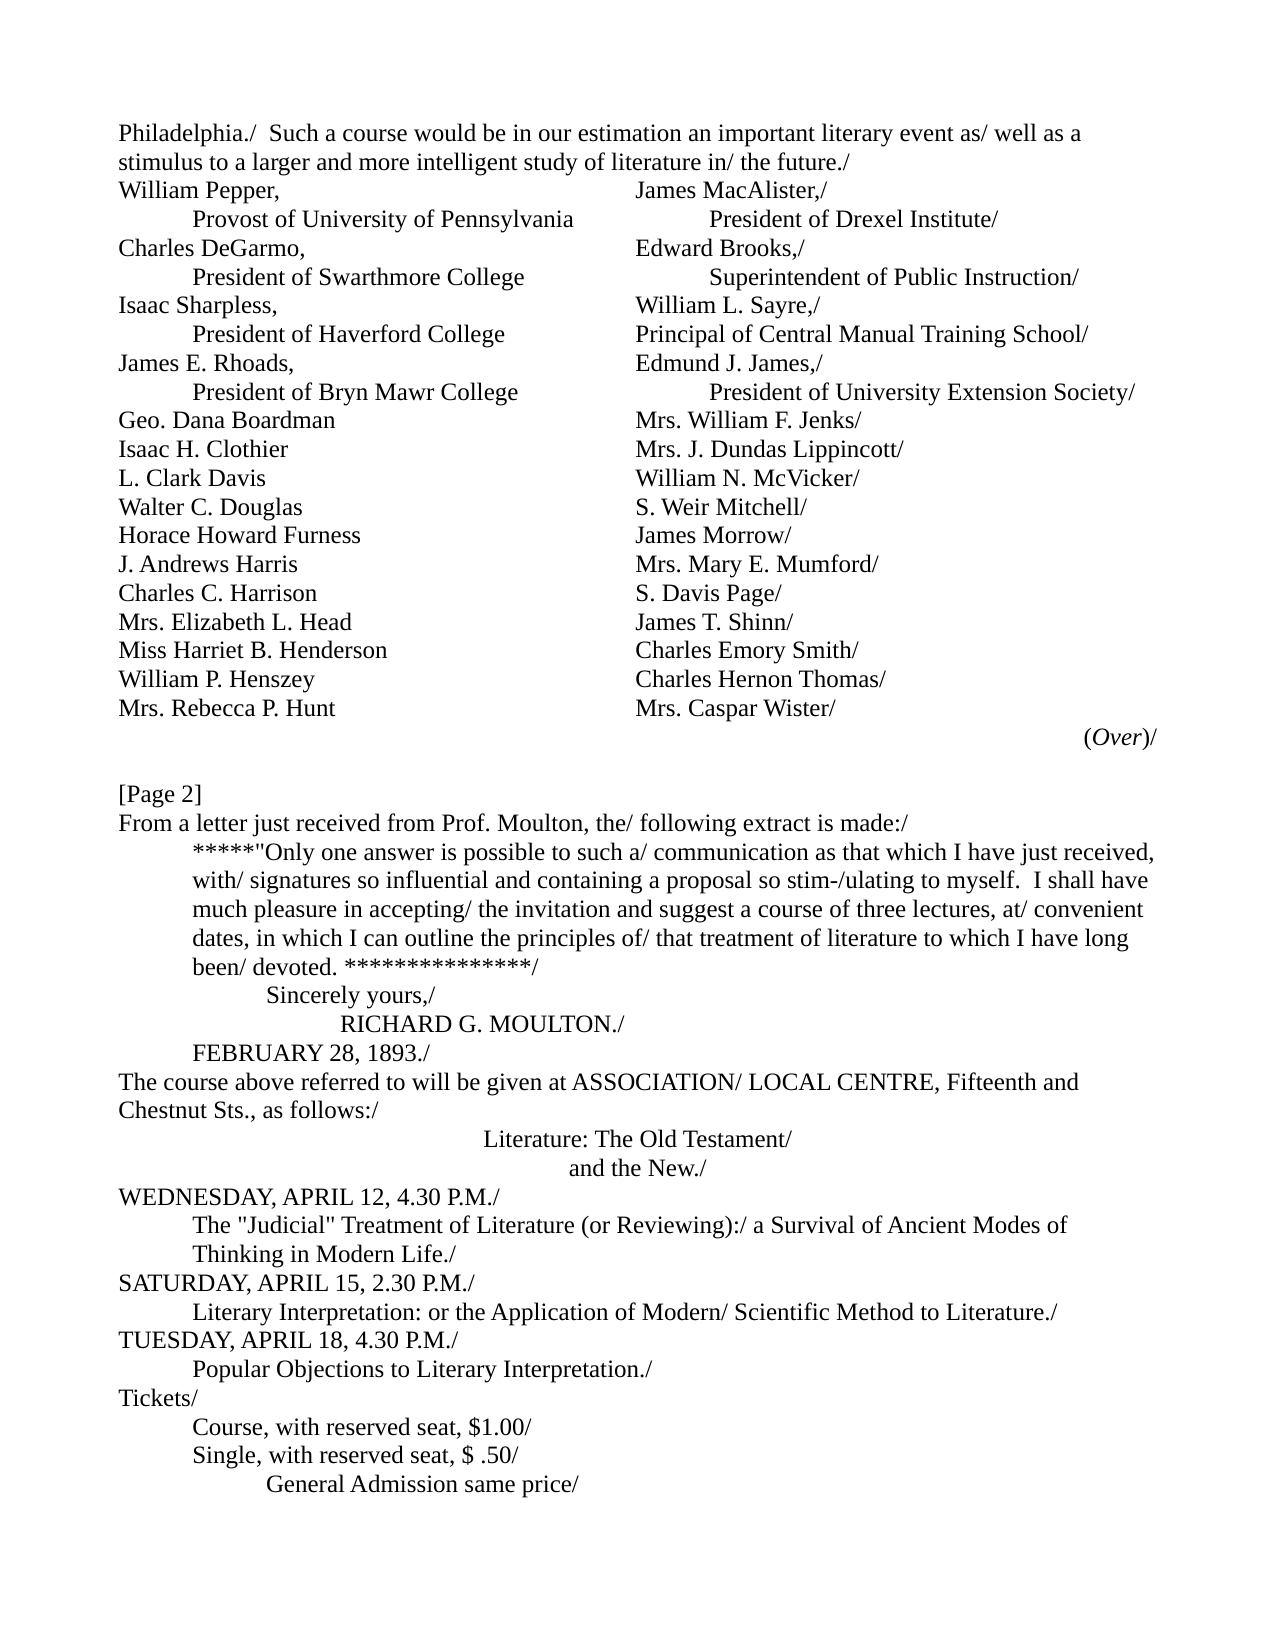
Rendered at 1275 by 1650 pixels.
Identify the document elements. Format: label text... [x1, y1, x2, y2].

text Literary Interpretation: or the Application of Modern/ Scientific Method to Literature./ [118, 1297, 1157, 1326]
text WEDNESDAY, APRIL 12, 4.30 P.M./ [118, 1182, 1157, 1211]
text and the New./ [118, 1153, 1157, 1182]
text James E. Rhoads, Edmund J. James,/ [118, 348, 1157, 377]
text General Admission same price/ [118, 1469, 1157, 1498]
text Provost of University of Pennsylvania President of Drexel Institute/ [118, 204, 1157, 233]
text L. Clark Davis William N. McVicker/ [118, 463, 1157, 492]
text William P. Henszey Charles Hernon Thomas/ [118, 664, 1157, 693]
text Philadelphia./ Such a course would be in our estimation an important literary event as/ well as a stimulus to a larger and more intelligent study of literature in/ the future./ [118, 118, 1157, 176]
text President of Bryn Mawr College President of University Extension Society/ [118, 377, 1157, 406]
text Literature: The Old Testament/ [118, 1124, 1157, 1153]
text The course above referred to will be given at ASSOCIATION/ LOCAL CENTRE, Fifteenth and Chestnut Sts., as follows:/ [118, 1067, 1157, 1124]
text President of Swarthmore College Superintendent of Public Instruction/ [118, 262, 1157, 291]
text Isaac Sharpless, William L. Sayre,/ [118, 291, 1157, 319]
text Mrs. Rebecca P. Hunt Mrs. Caspar Wister/ [118, 693, 1157, 722]
text Popular Objections to Literary Interpretation./ [118, 1354, 1157, 1383]
text TUESDAY, APRIL 18, 4.30 P.M./ [118, 1326, 1157, 1354]
text J. Andrews Harris Mrs. Mary E. Mumford/ [118, 549, 1157, 578]
text RICHARD G. MOULTON./ [118, 1009, 1157, 1038]
text Single, with reserved seat, $ .50/ [118, 1441, 1157, 1469]
text William Pepper, James MacAlister,/ [118, 176, 1157, 204]
text *****"Only one answer is possible to such a/ communication as that which I have just received, with/ signatures so influential and containing a proposal so stim-/ulating to myself. I shall have much pleasure in accepting/ the invitation and suggest a course of three lectures, at/ convenient dates, in which I can outline the principles of/ that treatment of literature to which I have long been/ devoted. ***************/ [118, 837, 1157, 981]
text Course, with reserved seat, $1.00/ [118, 1412, 1157, 1441]
text Charles DeGarmo, Edward Brooks,/ [118, 233, 1157, 262]
text The "Judicial" Treatment of Literature (or Reviewing):/ a Survival of Ancient Modes of Thinking in Modern Life./ [118, 1211, 1157, 1268]
text [Page 2] [118, 779, 1157, 808]
text Charles C. Harrison S. Davis Page/ [118, 578, 1157, 607]
text SATURDAY, APRIL 15, 2.30 P.M./ [118, 1268, 1157, 1297]
text Tickets/ [118, 1383, 1157, 1412]
text Mrs. Elizabeth L. Head James T. Shinn/ [118, 607, 1157, 636]
text President of Haverford College Principal of Central Manual Training School/ [118, 319, 1157, 348]
text Miss Harriet B. Henderson Charles Emory Smith/ [118, 636, 1157, 664]
text Isaac H. Clothier Mrs. J. Dundas Lippincott/ [118, 434, 1157, 463]
text Geo. Dana Boardman Mrs. William F. Jenks/ [118, 406, 1157, 434]
text From a letter just received from Prof. Moulton, the/ following extract is made:/ [118, 808, 1157, 837]
text (Over)/ [118, 722, 1157, 751]
text Walter C. Douglas S. Weir Mitchell/ [118, 492, 1157, 521]
text FEBRUARY 28, 1893./ [118, 1038, 1157, 1067]
text Sincerely yours,/ [118, 981, 1157, 1009]
text Horace Howard Furness James Morrow/ [118, 521, 1157, 549]
